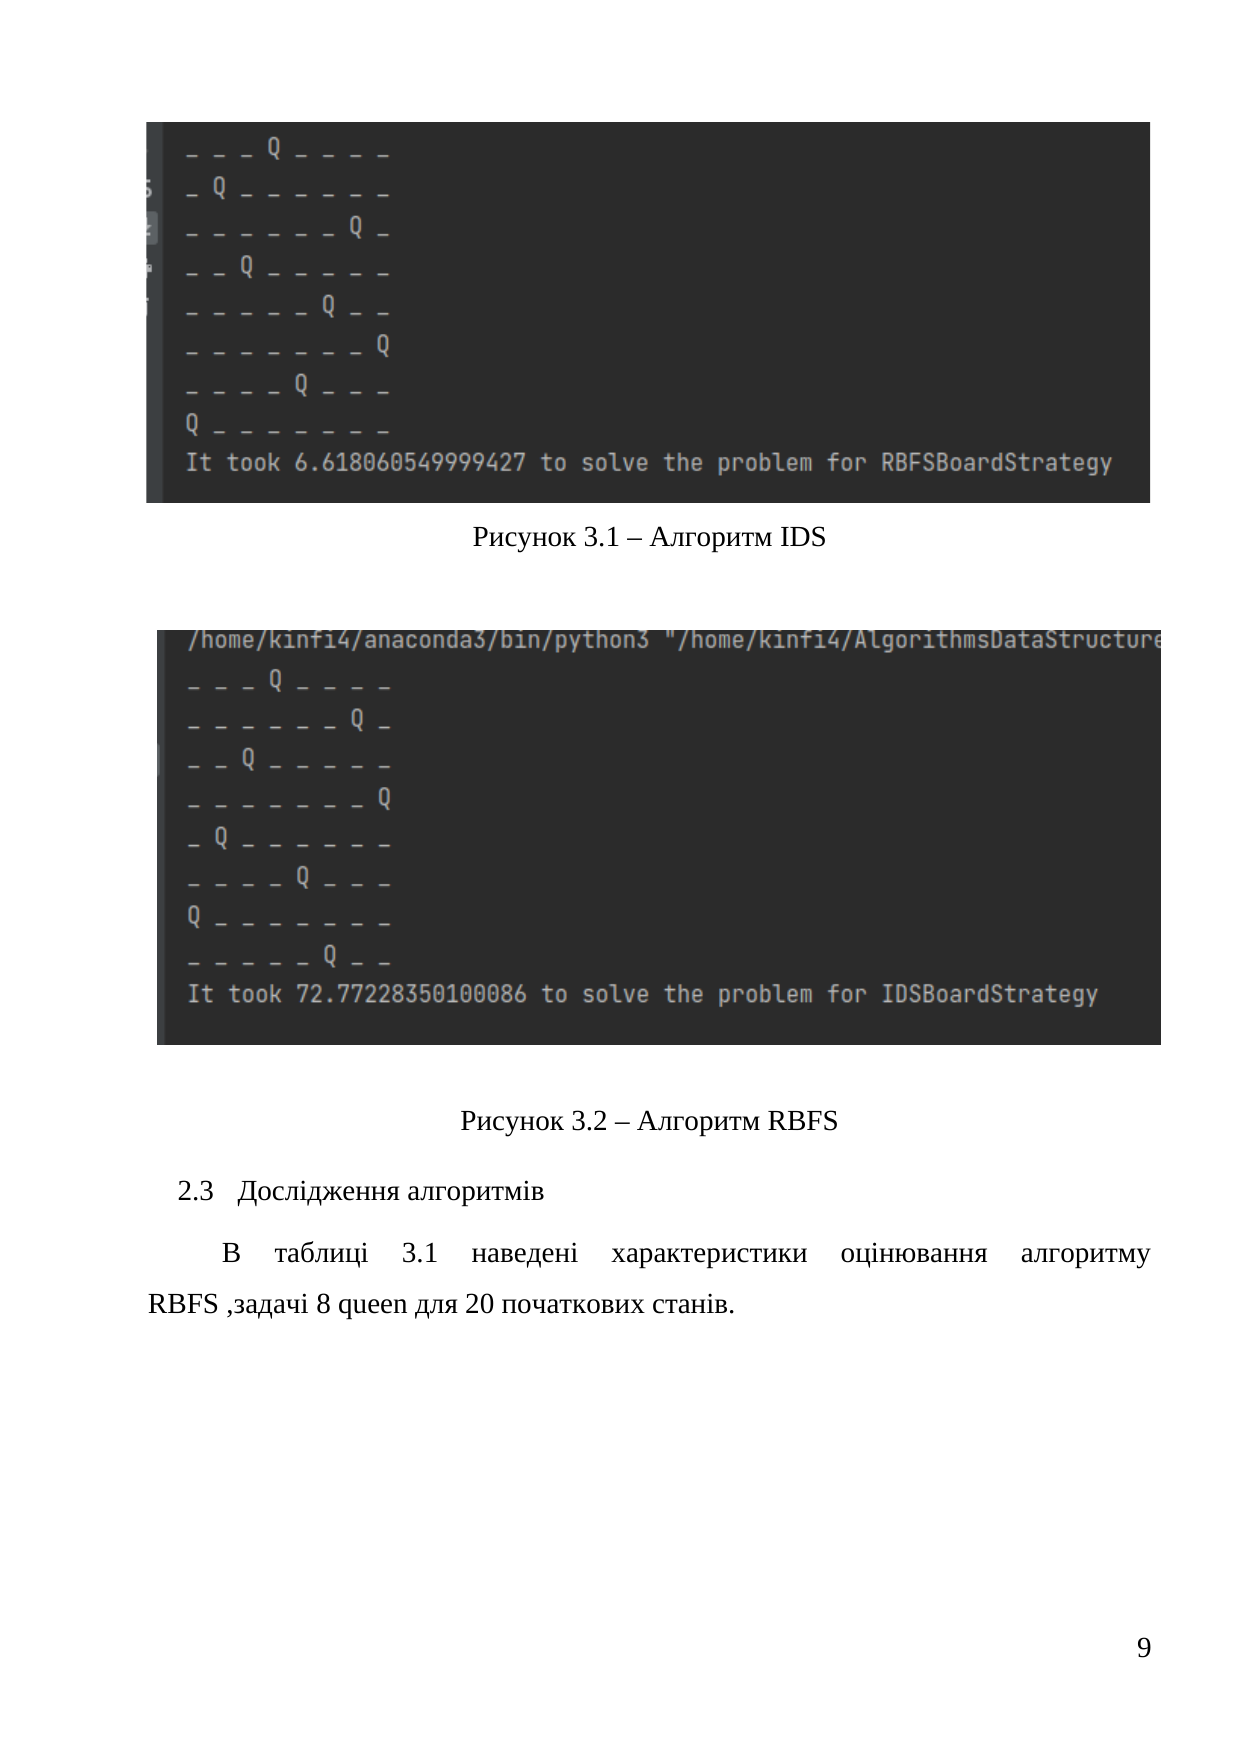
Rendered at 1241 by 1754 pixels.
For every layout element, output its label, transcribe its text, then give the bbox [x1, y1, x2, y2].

text Рисунок 3.2 – Алгоритм RBFS [148, 651, 1152, 1137]
picture [157, 630, 1161, 1045]
picture [146, 122, 1150, 503]
text В таблиці 3.1 наведені характеристики оцінювання алгоритму RBFS ,задачі 8 queen для 20 початкових станів. [148, 1235, 1152, 1319]
subtitle Дослідження алгоритмів [177, 1173, 1152, 1206]
text Рисунок 3.1 – Алгоритм IDS [148, 118, 1152, 553]
